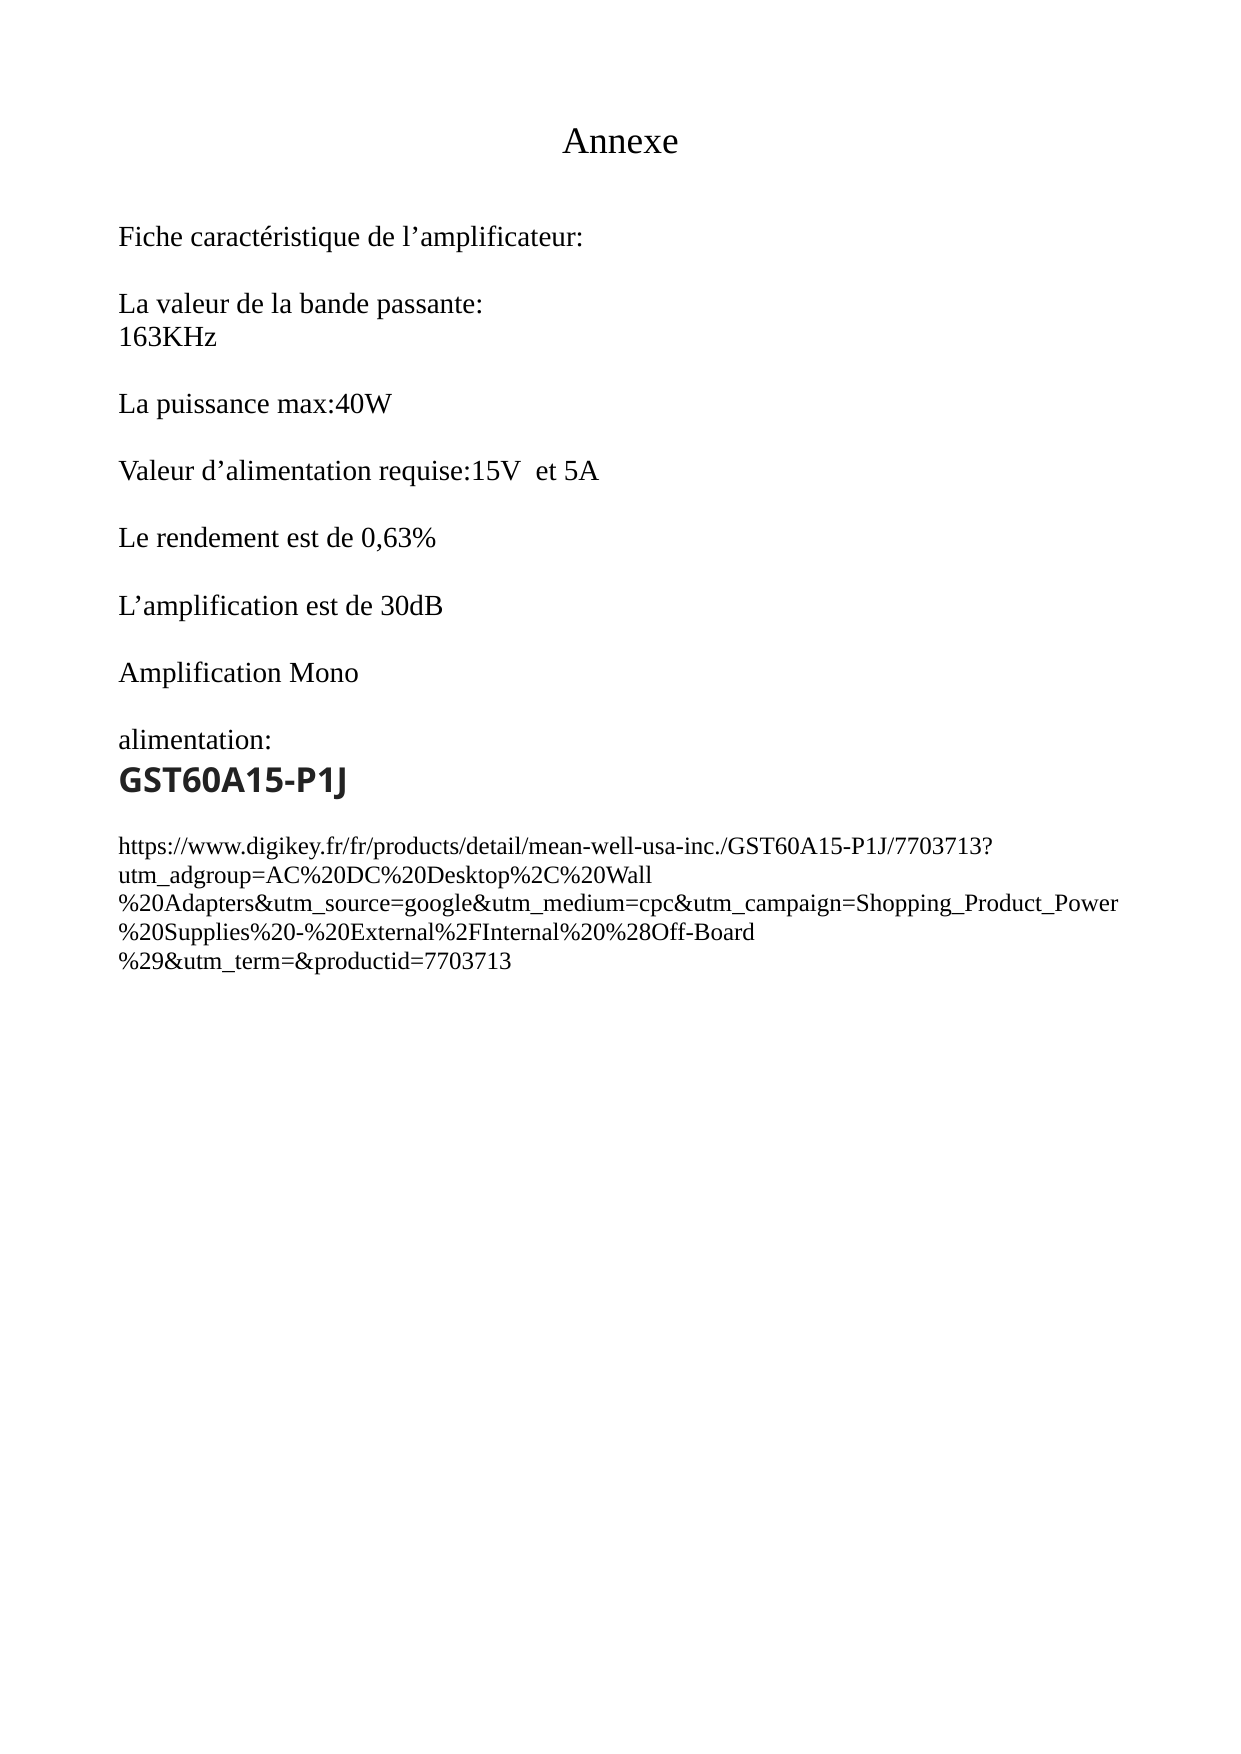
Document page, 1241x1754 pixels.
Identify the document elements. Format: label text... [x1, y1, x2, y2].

text 163KHz [118, 319, 1122, 353]
text La puissance max:40W [118, 386, 1122, 420]
text Amplification Mono [118, 655, 1122, 688]
text GST60A15-P1J [118, 755, 1122, 802]
text Le rendement est de 0,63% [118, 521, 1122, 554]
text L’amplification est de 30dB [118, 588, 1122, 621]
text Fiche caractéristique de l’amplificateur: [118, 219, 1122, 252]
text https://www.digikey.fr/fr/products/detail/mean-well-usa-inc./GST60A15-P1J/7703713?utm_adgroup=AC%20DC%20Desktop%2C%20Wall%20Adapters&utm_source=google&utm_medium=cpc&utm_campaign=Shopping_Product_Power%20Supplies%20-%20External%2FInternal%20%28Off-Board%29&utm_term=&productid=7703713 [118, 831, 1122, 975]
text Annexe [118, 118, 1122, 161]
text Valeur d’alimentation requise:15V et 5A [118, 453, 1122, 487]
text alimentation: [118, 722, 1122, 755]
text La valeur de la bande passante: [118, 286, 1122, 319]
